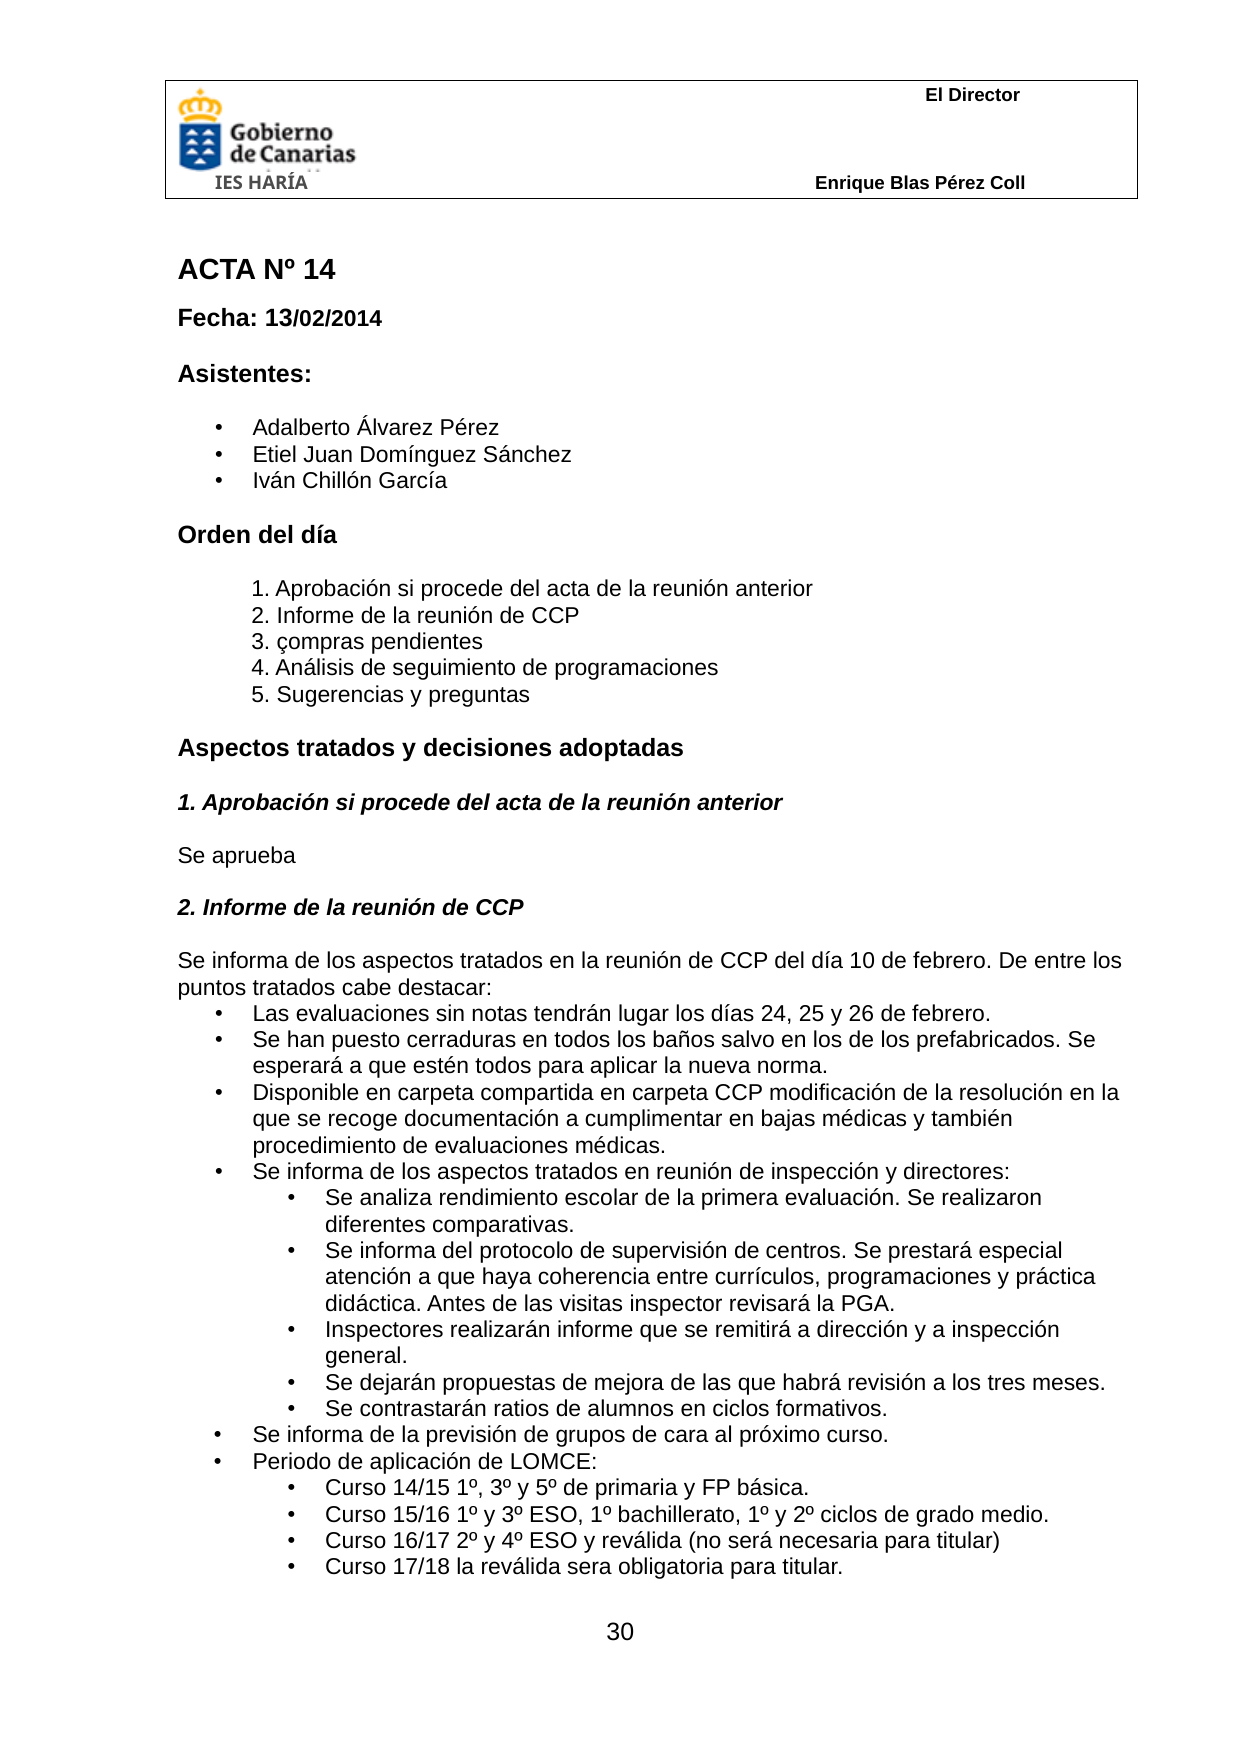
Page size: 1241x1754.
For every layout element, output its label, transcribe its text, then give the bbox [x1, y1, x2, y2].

subtitle 1. Aprobación si procede del acta de la reunión anterior [177, 789, 1122, 815]
text Se aprueba [177, 842, 1122, 868]
list Etiel Juan Domínguez Sánchez [215, 441, 1122, 467]
subtitle Asistentes: [177, 358, 1122, 387]
subtitle Fecha: 13/02/2014 [177, 303, 1122, 332]
subtitle Aspectos tratados y decisiones adoptadas [177, 733, 1122, 762]
text 1. Aprobación si procede del acta de la reunión anterior [251, 575, 1122, 602]
list Curso 15/16 1º y 3º ESO, 1º bachillerato, 1º y 2º ciclos de grado medio. [287, 1501, 1122, 1527]
list Se han puesto cerraduras en todos los baños salvo en los de los prefabricados. Se esperará a que estén todos para aplicar la nueva norma. [215, 1026, 1122, 1079]
subtitle Orden del día [177, 519, 1122, 548]
list Se contrastarán ratios de alumnos en ciclos formativos. [287, 1395, 1122, 1421]
text 3. çompras pendientes [251, 628, 1122, 654]
text 5. Sugerencias y preguntas [251, 681, 1122, 707]
list Disponible en carpeta compartida en carpeta CCP modificación de la resolución en la que se recoge documentación a cumplimentar en bajas médicas y también procedimiento de evaluaciones médicas. [215, 1079, 1122, 1158]
list Se informa de los aspectos tratados en reunión de inspección y directores: [215, 1158, 1122, 1184]
list Curso 17/18 la reválida sera obligatoria para titular. [287, 1553, 1122, 1579]
text Se informa de los aspectos tratados en la reunión de CCP del día 10 de febrero. De entre los puntos tratados cabe destacar: [177, 947, 1122, 1000]
list Curso 16/17 2º y 4º ESO y reválida (no será necesaria para titular) [287, 1527, 1122, 1553]
subtitle ACTA Nº 14 [177, 252, 1122, 285]
text 2. Informe de la reunión de CCP [251, 602, 1122, 628]
list Las evaluaciones sin notas tendrán lugar los días 24, 25 y 26 de febrero. [215, 1000, 1122, 1026]
list Iván Chillón García [215, 467, 1122, 493]
subtitle 2. Informe de la reunión de CCP [177, 894, 1122, 921]
picture [173, 85, 359, 172]
text 4. Análisis de seguimiento de programaciones [251, 654, 1122, 681]
list Curso 14/15 1º, 3º y 5º de primaria y FP básica. [287, 1474, 1122, 1501]
list Se informa del protocolo de supervisión de centros. Se prestará especial atención a que haya coherencia entre currículos, programaciones y práctica didáctica. Antes de las visitas inspector revisará la PGA. [287, 1237, 1122, 1316]
list Se dejarán propuestas de mejora de las que habrá revisión a los tres meses. [287, 1369, 1122, 1395]
list Se analiza rendimiento escolar de la primera evaluación. Se realizaron diferentes comparativas. [287, 1184, 1122, 1237]
list Periodo de aplicación de LOMCE: [213, 1448, 1122, 1474]
list Inspectores realizarán informe que se remitirá a dirección y a inspección general. [287, 1316, 1122, 1369]
list Se informa de la previsión de grupos de cara al próximo curso. [213, 1421, 1122, 1448]
list Adalberto Álvarez Pérez [215, 414, 1122, 441]
